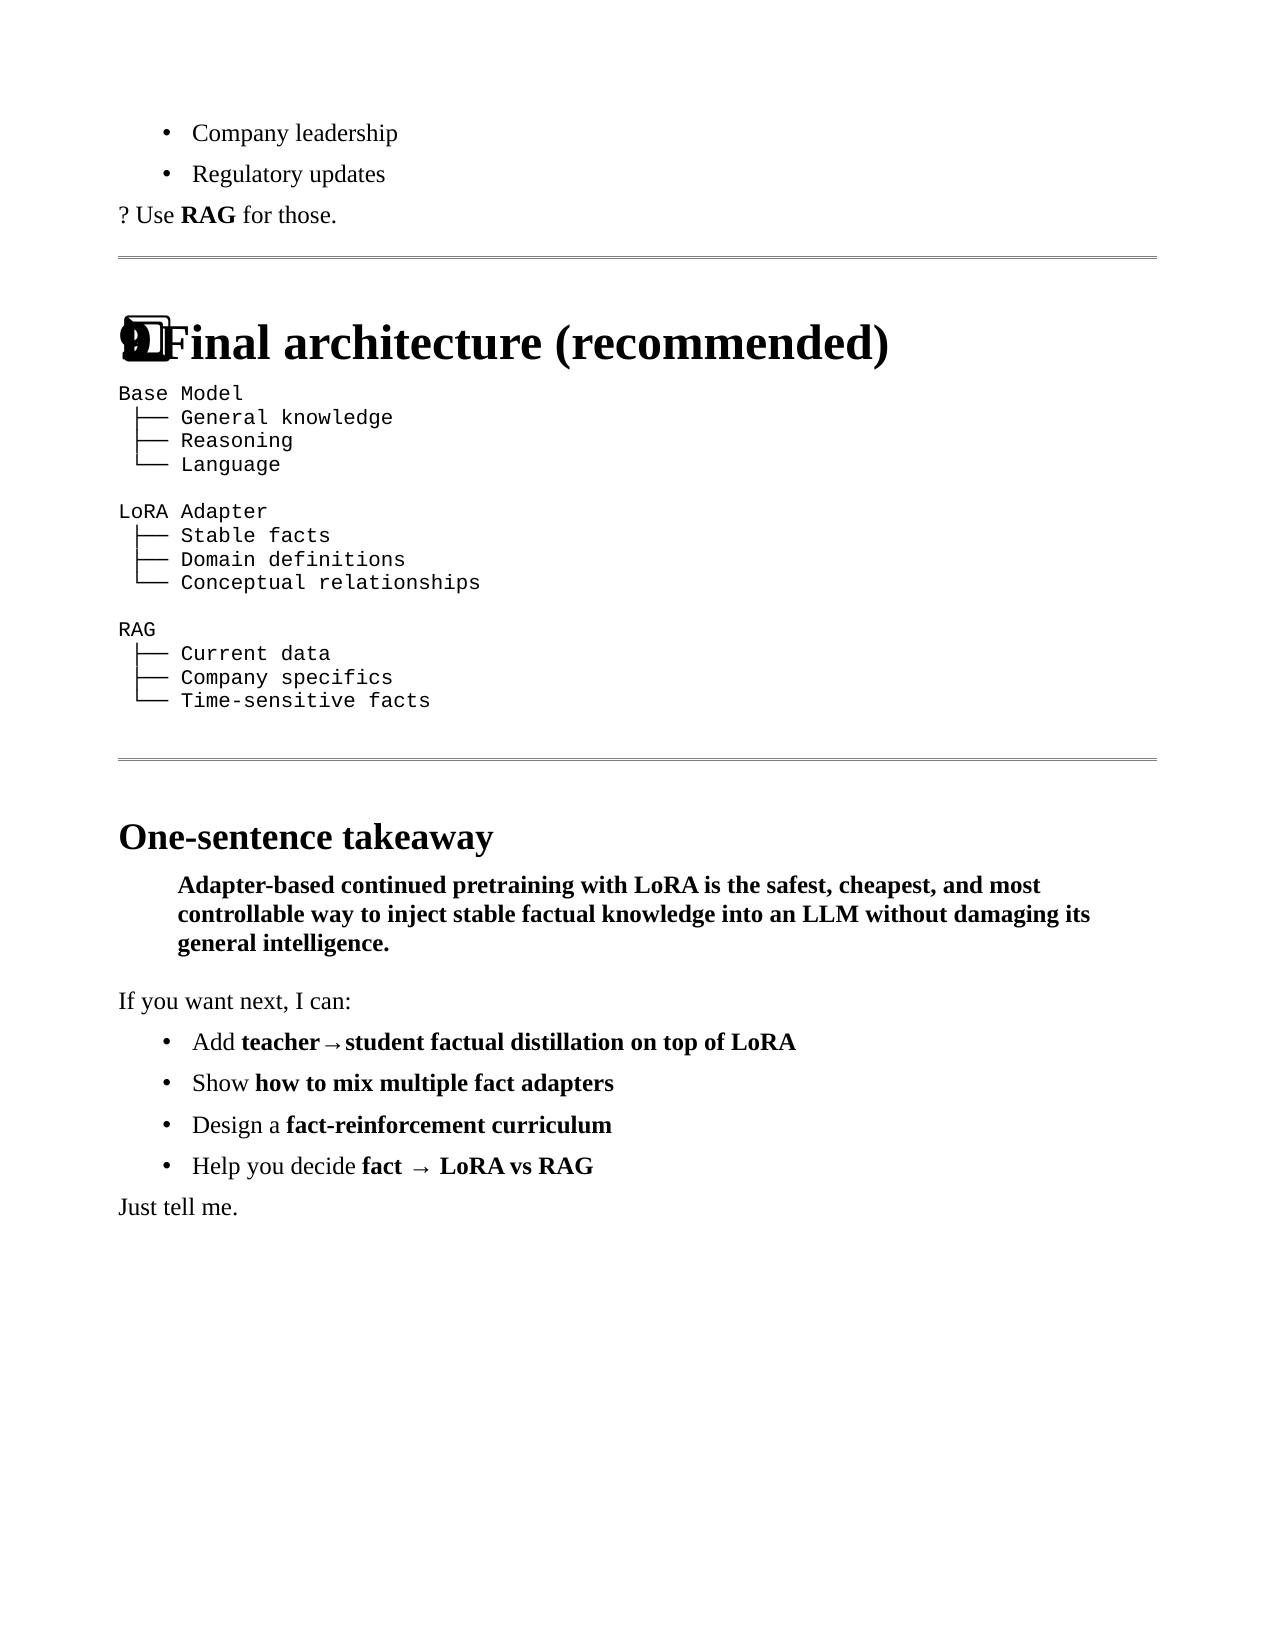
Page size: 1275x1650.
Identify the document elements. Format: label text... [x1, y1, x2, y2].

list Company leadership [162, 118, 1157, 147]
text ├── General knowledge [137, 407, 1157, 430]
text Base Model [118, 383, 1157, 407]
text RAG [118, 619, 1157, 643]
list Regulatory updates [162, 159, 1157, 188]
subtitle One-sentence takeaway [118, 815, 1157, 858]
text └── Language [118, 454, 1157, 478]
text ├── Reasoning [118, 430, 1157, 454]
text ? Use RAG for those. [118, 201, 1157, 229]
text Just tell me. [118, 1192, 1157, 1221]
list Show how to mix multiple fact adapters [162, 1068, 1157, 1097]
list Design a fact-reinforcement curriculum [162, 1110, 1157, 1138]
text If you want next, I can: [118, 986, 1157, 1015]
text Adapter-based continued pretraining with LoRA is the safest, cheapest, and most controllable way to inject stable factual knowledge into an LLM without damaging its general intelligence. [177, 870, 1098, 957]
subtitle 9️⃣ Final architecture (recommended) [118, 313, 1157, 371]
list Add teacher→student factual distillation on top of LoRA [162, 1027, 1157, 1056]
text ├── Company specifics [137, 667, 1157, 690]
text └── Time-sensitive facts [118, 690, 1157, 714]
text ├── Domain definitions [118, 548, 1157, 572]
text └── Conceptual relationships [118, 572, 1157, 596]
text ├── Current data [118, 643, 1157, 667]
text ├── Stable facts [118, 525, 136, 548]
text ├── Stable facts [137, 525, 1157, 548]
text LoRA Adapter [118, 501, 1157, 525]
list Help you decide fact → LoRA vs RAG [162, 1151, 1157, 1180]
